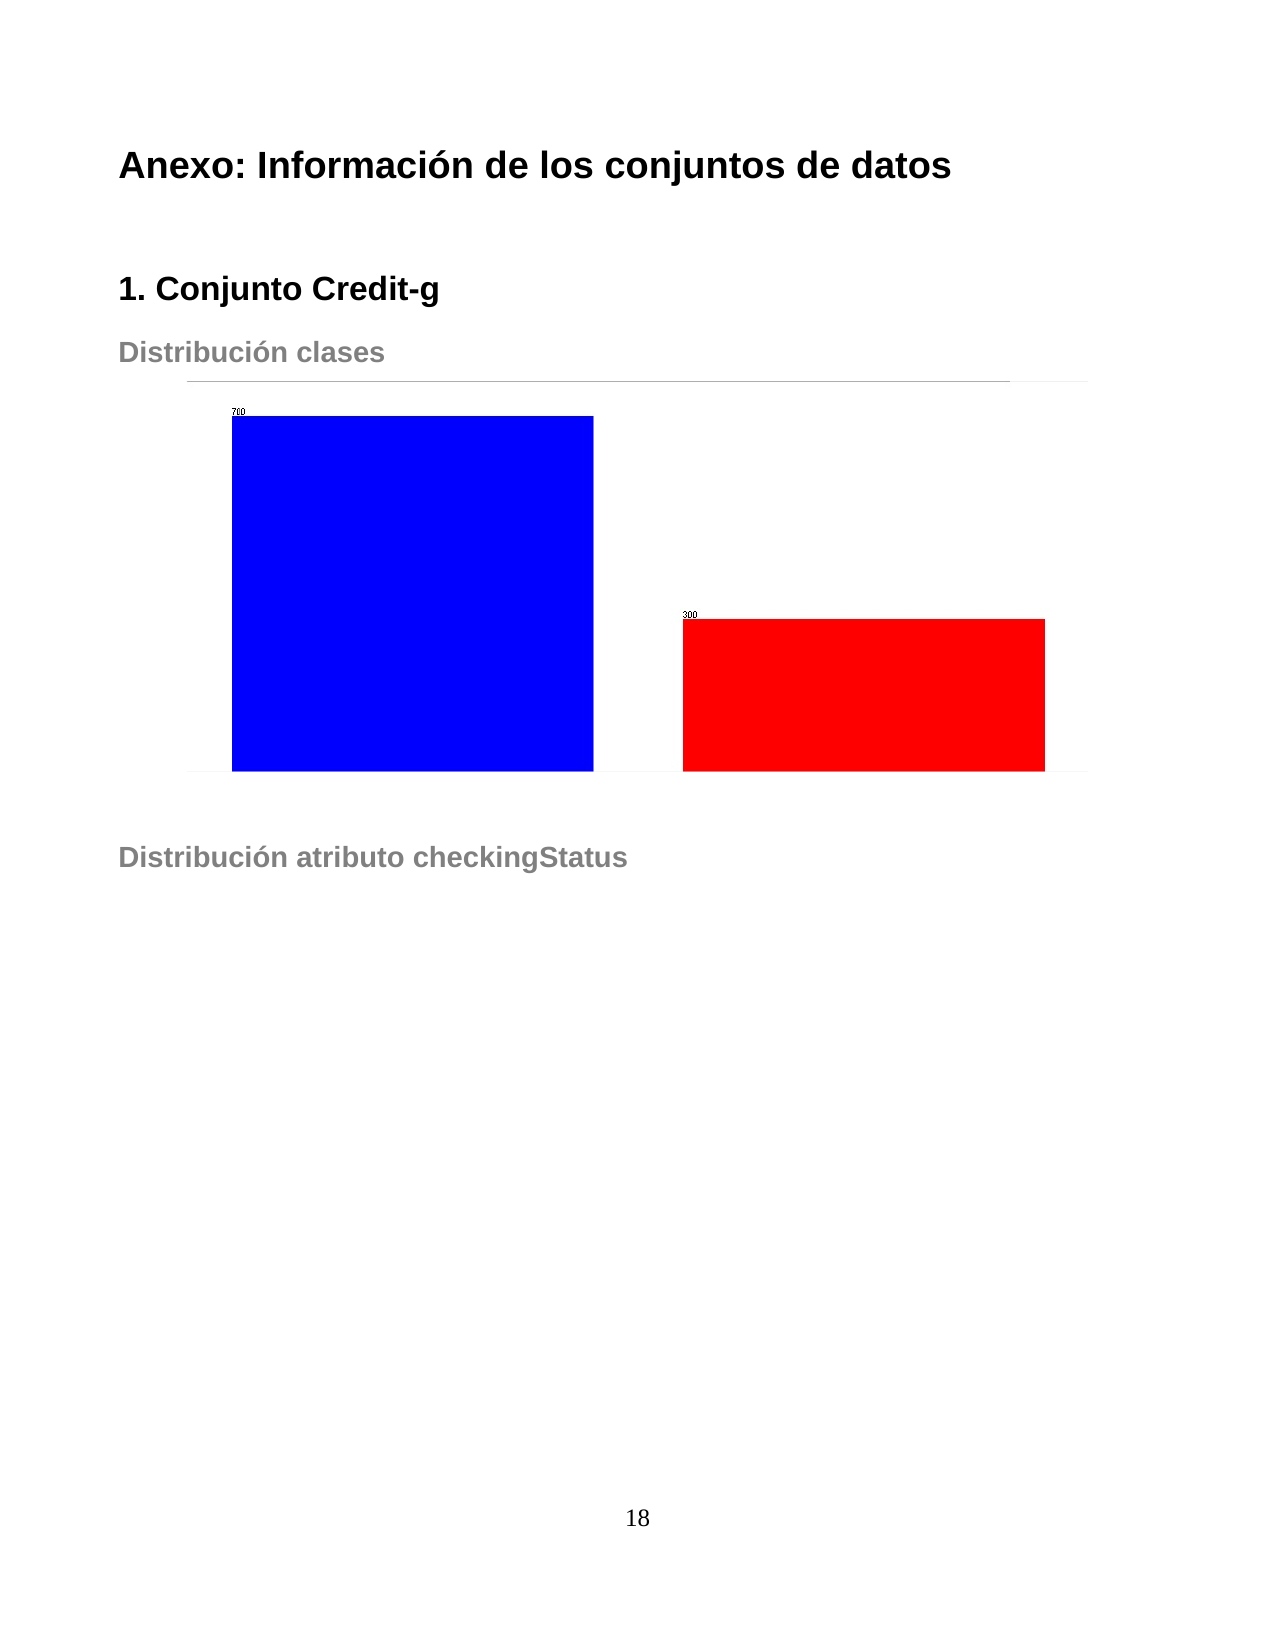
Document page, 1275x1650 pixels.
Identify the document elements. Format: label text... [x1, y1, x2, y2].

subtitle Distribución atributo checkingStatus [118, 841, 1157, 874]
subtitle Distribución clases [118, 335, 1157, 368]
picture [186, 381, 1089, 772]
subtitle Anexo: Información de los conjuntos de datos [118, 143, 1157, 187]
subtitle 1. Conjunto Credit-g [118, 269, 1157, 308]
